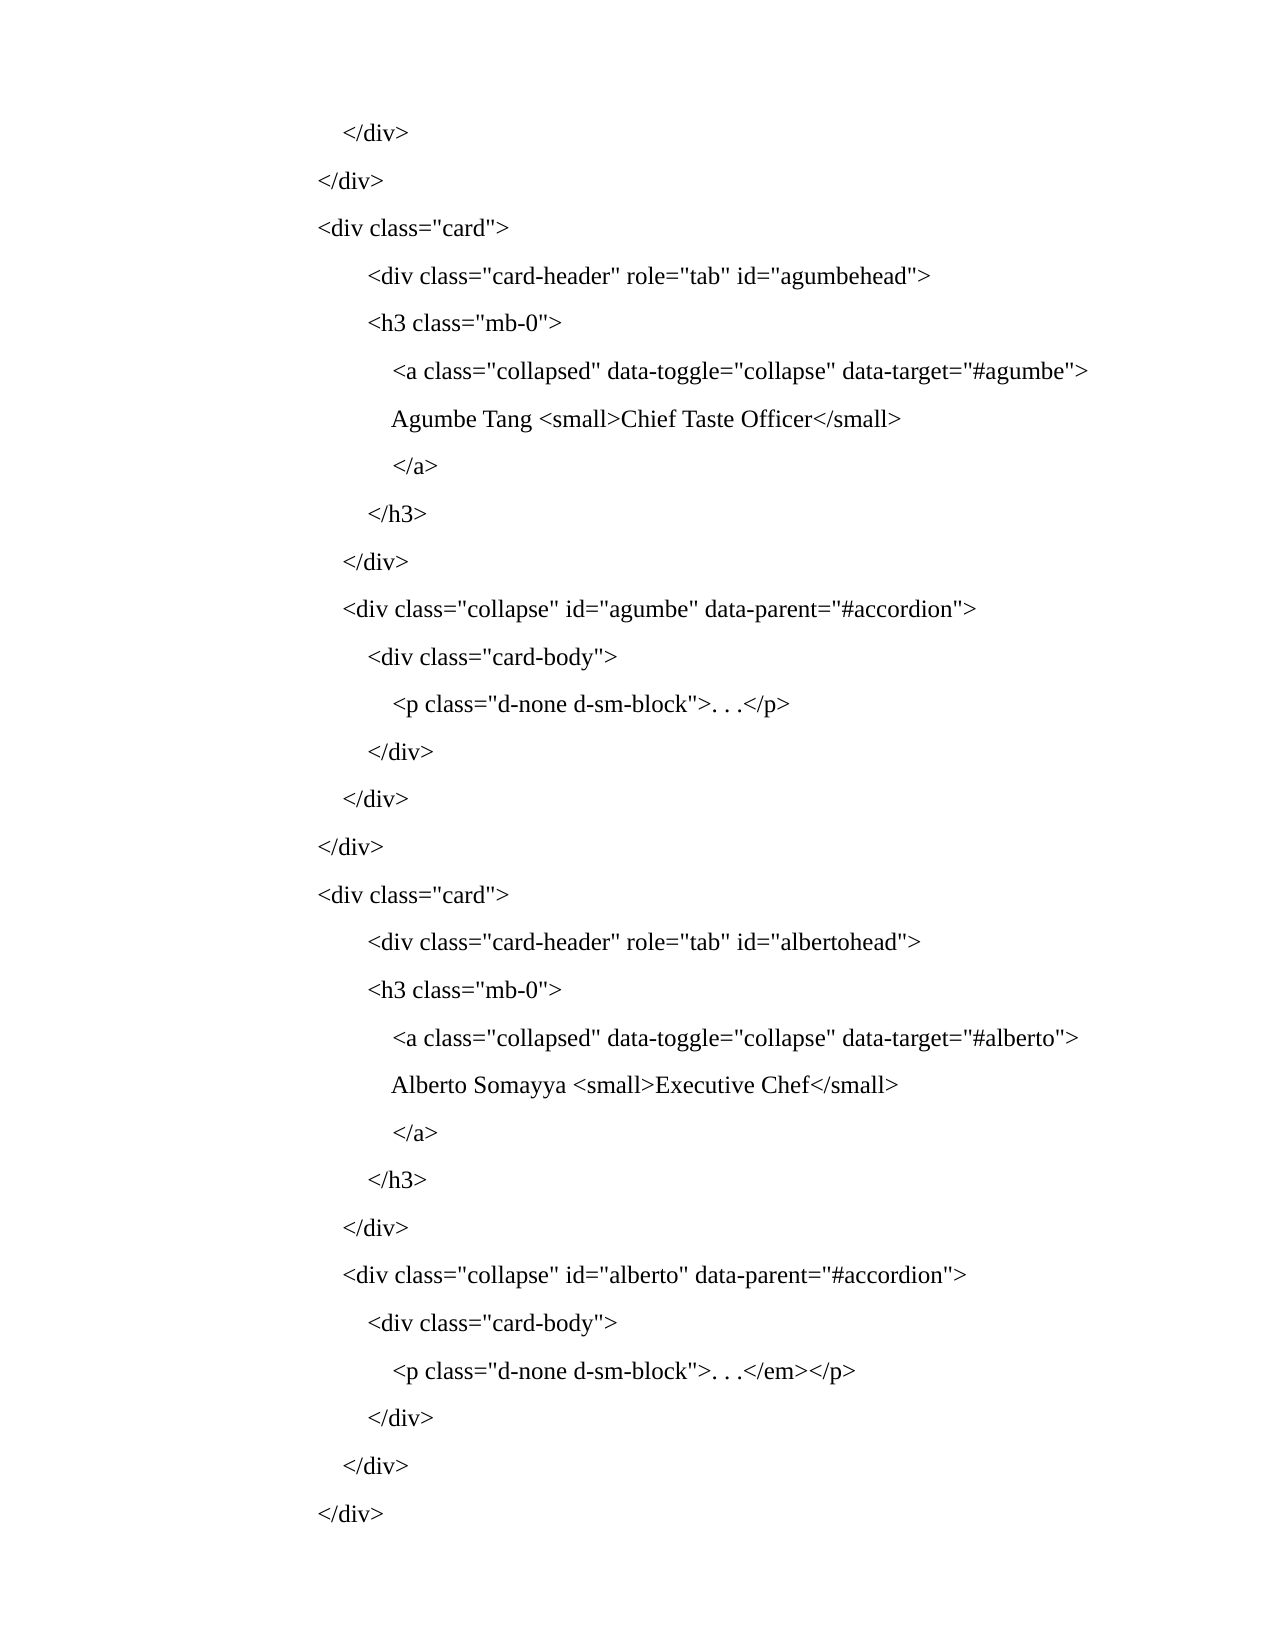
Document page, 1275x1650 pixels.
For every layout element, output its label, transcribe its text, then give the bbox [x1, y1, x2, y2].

text <div class="card-body"> [192, 642, 1157, 671]
text </div> [192, 737, 1157, 766]
text </h3> [192, 1165, 1157, 1194]
text </div> [192, 118, 1157, 147]
text <div class="card"> [192, 213, 1157, 242]
text <div class="collapse" id="alberto" data-parent="#accordion"> [192, 1261, 1157, 1289]
text <a class="collapsed" data-toggle="collapse" data-target="#agumbe"> [192, 356, 1157, 385]
text <div class="collapse" id="agumbe" data-parent="#accordion"> [192, 594, 1157, 623]
text <div class="card"> [192, 880, 1157, 908]
text </div> [192, 1403, 1157, 1432]
text </div> [192, 1451, 1157, 1480]
text </h3> [192, 499, 1157, 528]
text <h3 class="mb-0"> [192, 308, 1157, 337]
text </div> [192, 1213, 1157, 1242]
text <p class="d-none d-sm-block">. . .</em></p> [192, 1356, 1157, 1384]
text </div> [192, 784, 1157, 813]
text Alberto Somayya <small>Executive Chef</small> [192, 1070, 1157, 1099]
text </div> [192, 832, 1157, 861]
text <h3 class="mb-0"> [192, 975, 1157, 1004]
text </a> [192, 1118, 1157, 1147]
text </div> [192, 166, 1157, 194]
text <div class="card-header" role="tab" id="albertohead"> [192, 927, 1157, 956]
text <p class="d-none d-sm-block">. . .</p> [192, 689, 1157, 718]
text <a class="collapsed" data-toggle="collapse" data-target="#alberto"> [192, 1023, 1157, 1051]
text </div> [192, 1499, 1157, 1527]
text <div class="card-header" role="tab" id="agumbehead"> [192, 261, 1157, 290]
text </div> [192, 547, 1157, 575]
text Agumbe Tang <small>Chief Taste Officer</small> [192, 404, 1157, 432]
text <div class="card-body"> [192, 1308, 1157, 1337]
text </a> [192, 451, 1157, 480]
